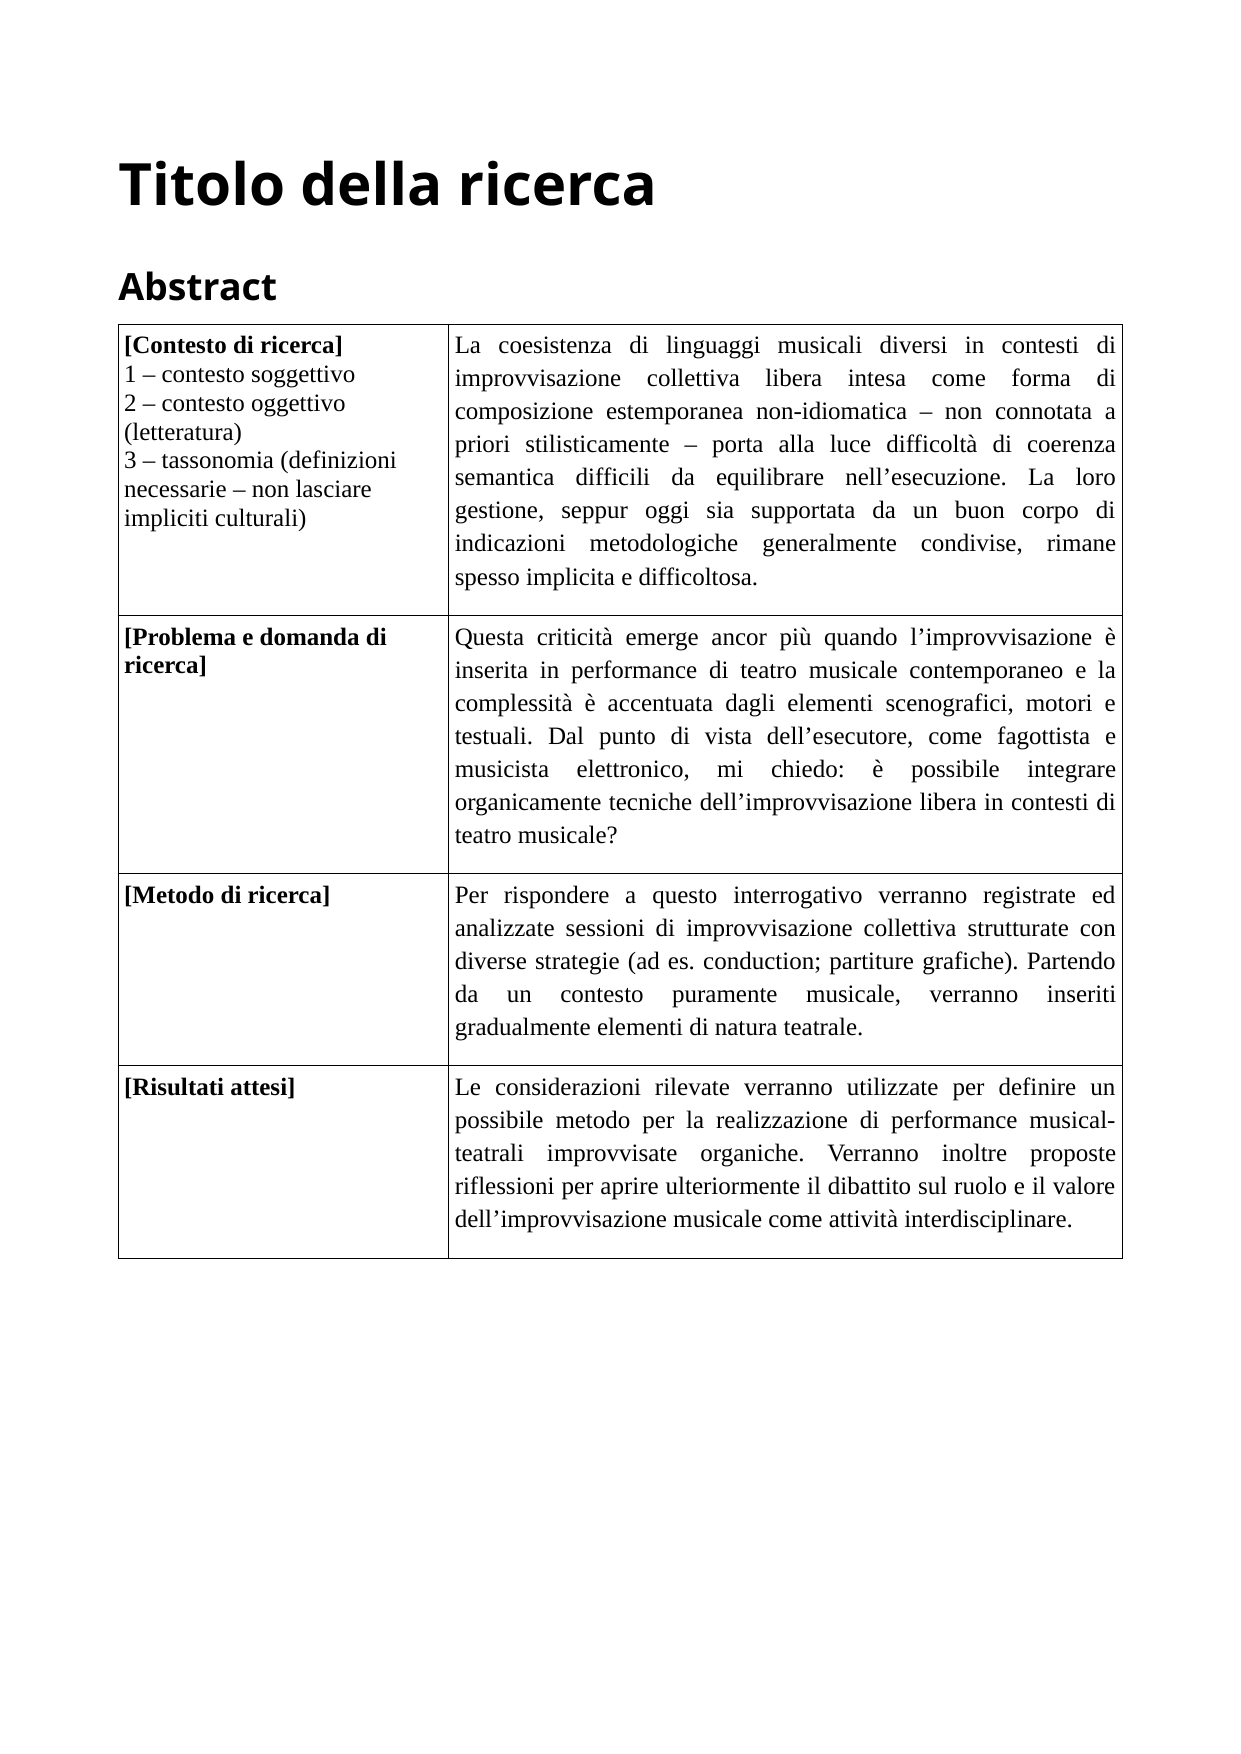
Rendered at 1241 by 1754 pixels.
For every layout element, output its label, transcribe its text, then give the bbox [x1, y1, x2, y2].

subtitle Abstract [118, 260, 1122, 311]
table_cell [Risultati attesi] [119, 1066, 448, 1257]
table_cell [Metodo di ricerca] [119, 874, 448, 1065]
title Titolo della ricerca [118, 143, 1122, 223]
table_cell Questa criticità emerge ancor più quando l’improvvisazione è inserita in performance di teatro musicale contemporaneo e la complessità è accentuata dagli elementi scenografici, motori e testuali. Dal punto di vista dell’esecutore, come fagottista e musicista elettronico, mi chiedo: è possibile integrare organicamente tecniche dell’improvvisazione libera in contesti di teatro musicale? [449, 616, 1122, 873]
table_header [Contesto di ricerca] 1 – contesto soggettivo 2 – contesto oggettivo (letteratura) 3 – tassonomia (definizioni necessarie – non lasciare impliciti culturali) [119, 325, 448, 615]
table_cell Le considerazioni rilevate verranno utilizzate per definire un possibile metodo per la realizzazione di performance musical-teatrali improvvisate organiche. Verranno inoltre proposte riflessioni per aprire ulteriormente il dibattito sul ruolo e il valore dell’improvvisazione musicale come attività interdisciplinare. [449, 1066, 1122, 1257]
table_cell Per rispondere a questo interrogativo verranno registrate ed analizzate sessioni di improvvisazione collettiva strutturate con diverse strategie (ad es. conduction; partiture grafiche). Partendo da un contesto puramente musicale, verranno inseriti gradualmente elementi di natura teatrale. [449, 874, 1122, 1065]
table_header La coesistenza di linguaggi musicali diversi in contesti di improvvisazione collettiva libera intesa come forma di composizione estemporanea non-idiomatica – non connotata a priori stilisticamente – porta alla luce difficoltà di coerenza semantica difficili da equilibrare nell’esecuzione. La loro gestione, seppur oggi sia supportata da un buon corpo di indicazioni metodologiche generalmente condivise, rimane spesso implicita e difficoltosa. [449, 325, 1122, 615]
table_cell [Problema e domanda di ricerca] [119, 616, 448, 873]
